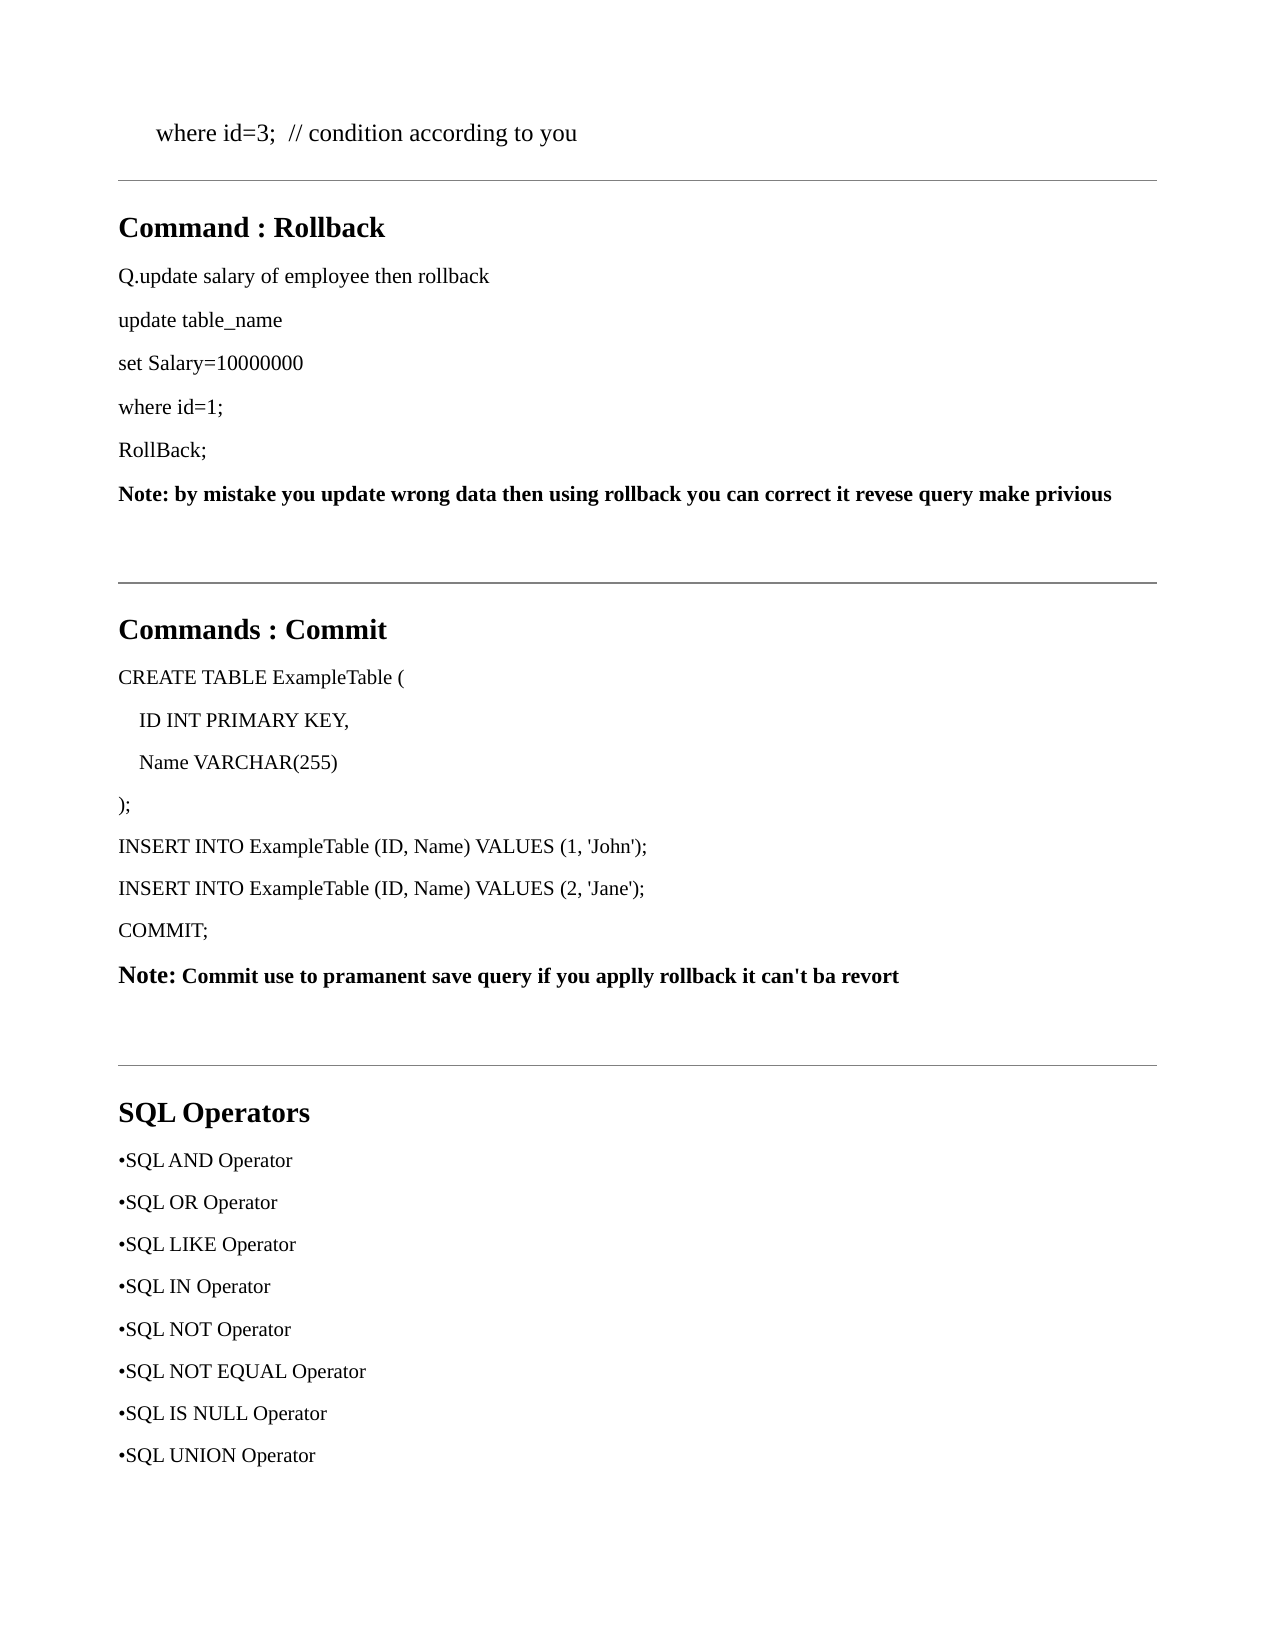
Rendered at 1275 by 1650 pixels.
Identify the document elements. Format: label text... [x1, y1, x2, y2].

text SQL Operators [118, 1095, 1157, 1128]
text Note: Commit use to pramanent save query if you applly rollback it can't ba revort [118, 961, 1157, 989]
text RollBack; [118, 437, 1157, 462]
text Command : Rollback [118, 210, 1157, 243]
text ID INT PRIMARY KEY, [118, 707, 1157, 732]
text INSERT INTO ExampleTable (ID, Name) VALUES (2, 'Jane'); [118, 876, 1157, 900]
text update table_name [118, 307, 1157, 332]
text Commands : Commit [118, 612, 1157, 646]
text •SQL NOT Operator [118, 1317, 1157, 1341]
text COMMIT; [118, 918, 1157, 942]
text Name VARCHAR(255) [118, 750, 1157, 774]
text where id=1; [118, 394, 1157, 419]
text •SQL IS NULL Operator [118, 1401, 1157, 1425]
text •SQL AND Operator [118, 1148, 1157, 1172]
text •SQL UNION Operator [118, 1443, 1157, 1467]
text Note: by mistake you update wrong data then using rollback you can correct it revese query make privious [118, 481, 1157, 506]
text Q.update salary of employee then rollback [118, 263, 1157, 288]
text INSERT INTO ExampleTable (ID, Name) VALUES (1, 'John'); [118, 834, 1157, 858]
text •SQL IN Operator [118, 1274, 1157, 1298]
text CREATE TABLE ExampleTable ( [118, 665, 1157, 689]
text ); [118, 792, 1157, 816]
text •SQL NOT EQUAL Operator [118, 1359, 1157, 1383]
text where id=3; // condition according to you [118, 118, 1157, 147]
text •SQL OR Operator [118, 1190, 1157, 1214]
text set Salary=10000000 [118, 350, 1157, 375]
text •SQL LIKE Operator [118, 1232, 1157, 1256]
